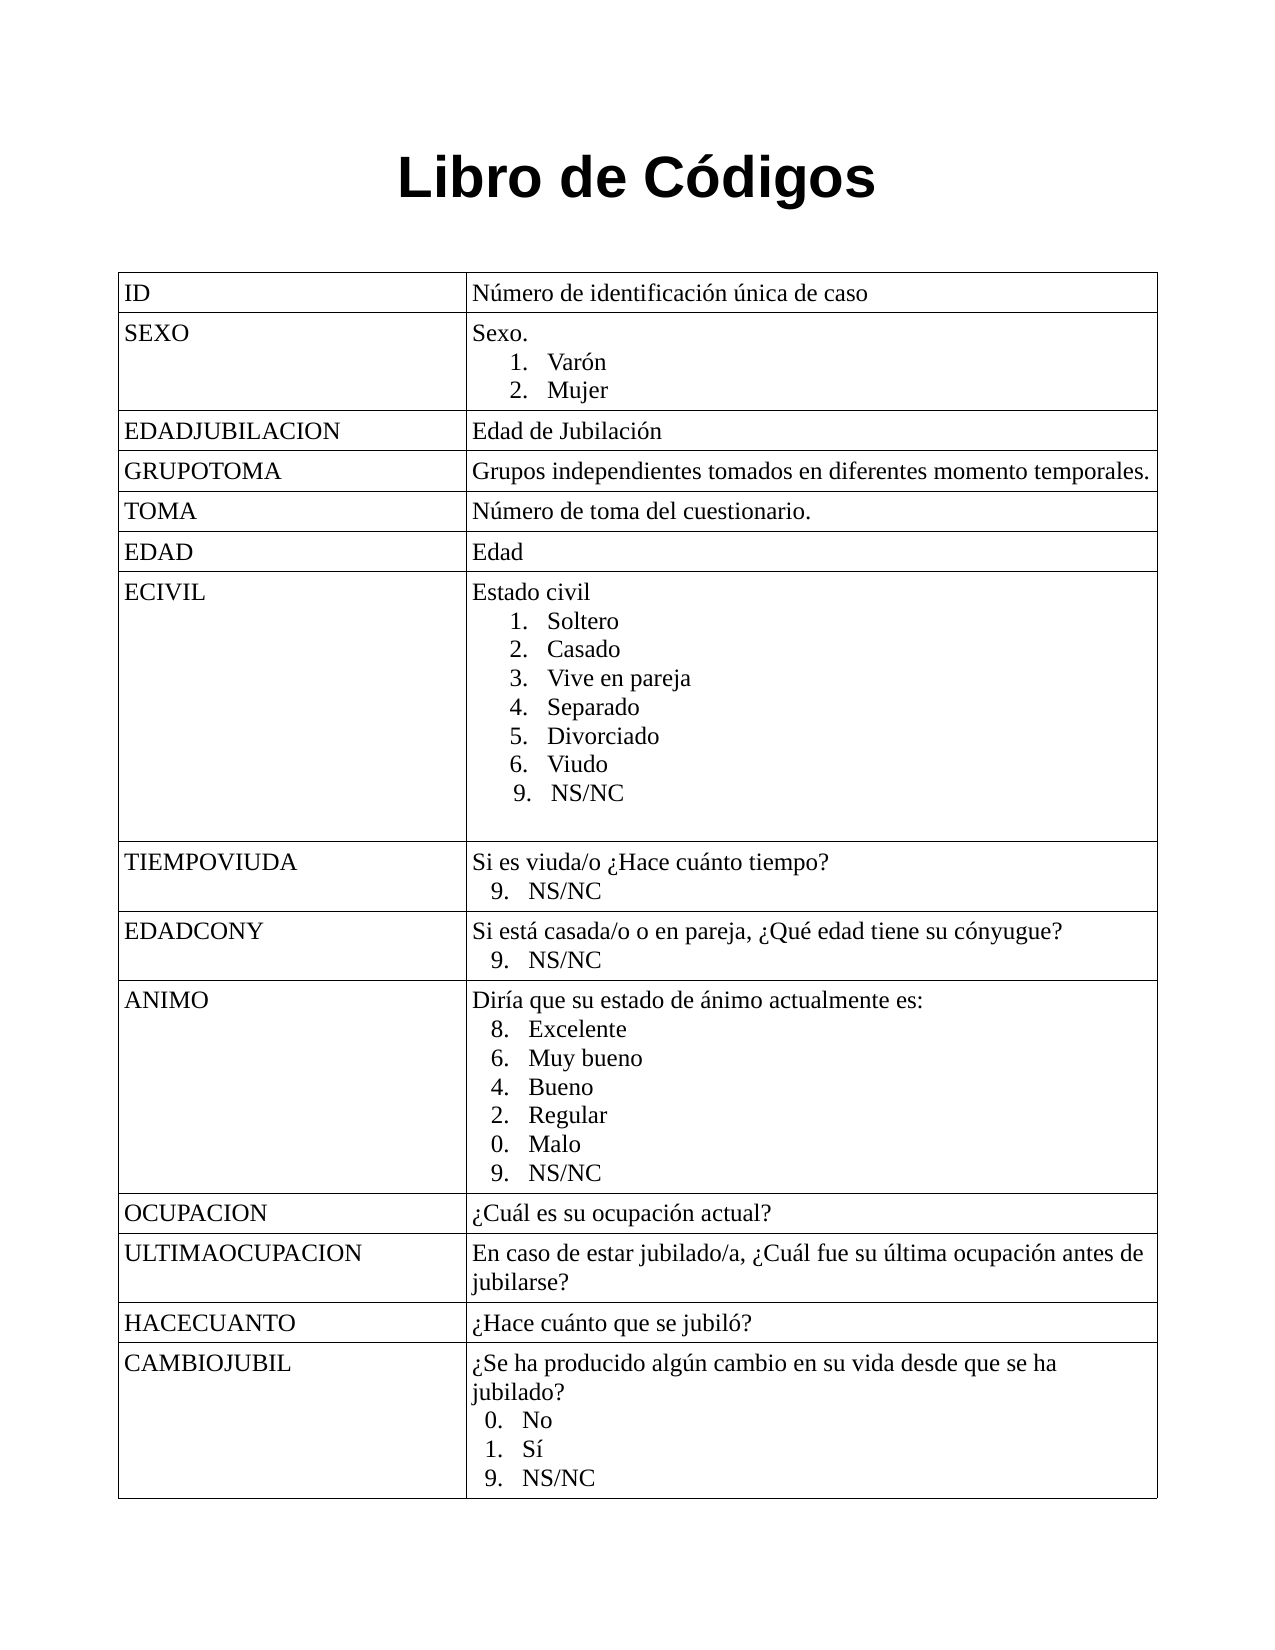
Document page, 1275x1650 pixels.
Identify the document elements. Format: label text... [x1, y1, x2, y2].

table_cell Edad de Jubilación [467, 411, 1157, 450]
table_cell TOMA [119, 492, 466, 531]
table_cell GRUPOTOMA [119, 451, 466, 491]
title Libro de Códigos [118, 143, 1157, 210]
table_header Número de identificación única de caso [467, 273, 1157, 312]
table_cell SEXO [119, 313, 466, 410]
table_cell Diría que su estado de ánimo actualmente es: 8. Excelente 6. Muy bueno 4. Bueno 2. Regular 0. Malo 9. NS/NC [467, 981, 1157, 1192]
table_cell ECIVIL [119, 572, 466, 841]
table_cell HACECUANTO [119, 1303, 466, 1342]
table_cell EDADJUBILACION [119, 411, 466, 450]
table_cell Sexo. Varón Mujer [467, 313, 1157, 410]
table_cell ¿Hace cuánto que se jubiló? [467, 1303, 1157, 1342]
table_header ID [119, 273, 466, 312]
table_cell TIEMPOVIUDA [119, 842, 466, 911]
table_cell ULTIMAOCUPACION [119, 1234, 466, 1302]
table_cell Si es viuda/o ¿Hace cuánto tiempo? 9. NS/NC [467, 842, 1157, 911]
table_cell En caso de estar jubilado/a, ¿Cuál fue su última ocupación antes de jubilarse? [467, 1234, 1157, 1302]
table_cell Número de toma del cuestionario. [467, 492, 1157, 531]
table_cell Grupos independientes tomados en diferentes momento temporales. [467, 451, 1157, 491]
table_cell Estado civil Soltero Casado Vive en pareja Separado Divorciado Viudo 9. NS/NC [467, 572, 1157, 841]
table_cell ANIMO [119, 981, 466, 1192]
table_cell OCUPACION [119, 1194, 466, 1233]
table_cell ¿Se ha producido algún cambio en su vida desde que se ha jubilado? 0. No 1. Sí 9. NS/NC [467, 1343, 1157, 1497]
table_cell CAMBIOJUBIL [119, 1343, 466, 1497]
table_cell EDADCONY [119, 912, 466, 979]
table_cell ¿Cuál es su ocupación actual? [467, 1194, 1157, 1233]
table_cell Si está casada/o o en pareja, ¿Qué edad tiene su cónyugue? 9. NS/NC [467, 912, 1157, 979]
table_cell Edad [467, 532, 1157, 571]
table_cell EDAD [119, 532, 466, 571]
